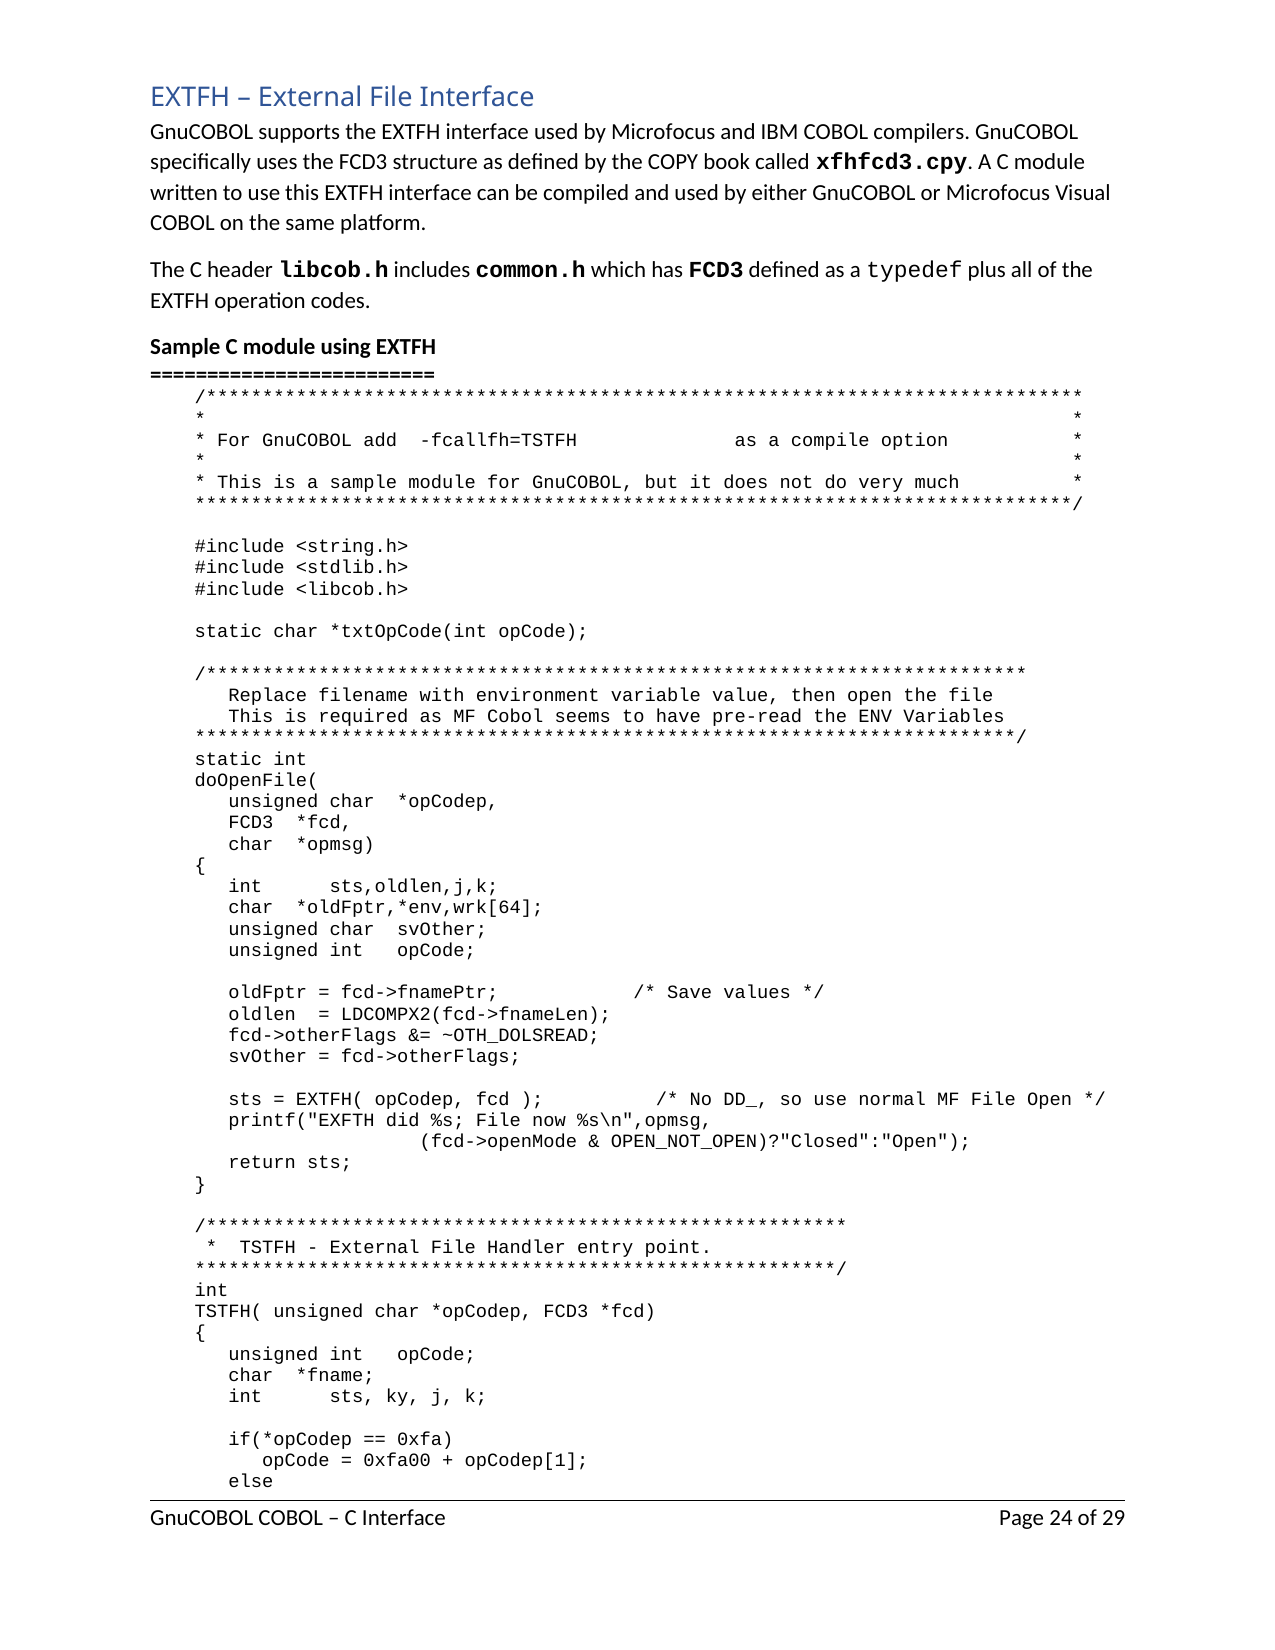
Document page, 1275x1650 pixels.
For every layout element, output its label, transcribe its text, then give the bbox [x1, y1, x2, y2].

subtitle EXTFH – External File Interface [150, 78, 1125, 115]
text printf("EXFTH did %s; File now %s\n",opmsg, [194, 1111, 1125, 1132]
text This is required as MF Cobol seems to have pre-read the ENV Variables [194, 707, 1125, 728]
text Sample C module using EXTFH [150, 332, 1125, 360]
text #include <libcob.h> [194, 579, 1125, 601]
text svOther = fcd->otherFlags; [194, 1047, 1125, 1068]
text unsigned char *opCodep, [194, 792, 1125, 813]
text /************************************************************************* [194, 664, 1125, 686]
text char *fname; [194, 1366, 1125, 1387]
text * * [194, 409, 1125, 431]
text TSTFH( unsigned char *opCodep, FCD3 *fcd) [194, 1302, 1125, 1323]
text static int [194, 749, 1125, 771]
text FCD3 *fcd, [194, 813, 1125, 834]
text oldlen = LDCOMPX2(fcd->fnameLen); [194, 1004, 1125, 1026]
text GnuCOBOL supports the EXTFH interface used by Microfocus and IBM COBOL compilers. GnuCOBOL specifically uses the FCD3 structure as defined by the COPY book called xfhfcd3.cpy. A C module written to use this EXTFH interface can be compiled and used by either GnuCOBOL or Microfocus Visual COBOL on the same platform. [150, 117, 1125, 236]
text int [194, 1281, 1125, 1302]
text ******************************************************************************/ [194, 494, 1125, 516]
text #include <string.h> [194, 537, 1125, 558]
text Replace filename with environment variable value, then open the file [194, 686, 1125, 707]
text *********************************************************/ [194, 1259, 1125, 1281]
text oldFptr = fcd->fnamePtr; /* Save values */ [194, 983, 1125, 1004]
text * TSTFH - External File Handler entry point. [194, 1238, 1125, 1259]
text } [194, 1174, 1125, 1196]
text if(*opCodep == 0xfa) [194, 1429, 1125, 1451]
text /****************************************************************************** [194, 388, 1125, 409]
text #include <stdlib.h> [194, 558, 1125, 579]
text unsigned char svOther; [194, 919, 1125, 941]
text (fcd->openMode & OPEN_NOT_OPEN)?"Closed":"Open"); [194, 1132, 1125, 1153]
text { [194, 856, 1125, 877]
text unsigned int opCode; [194, 941, 1125, 962]
text ========================= [150, 360, 1125, 388]
text /********************************************************* [194, 1217, 1125, 1238]
text else [194, 1472, 1125, 1493]
text char *opmsg) [194, 834, 1125, 856]
text static char *txtOpCode(int opCode); [194, 622, 1125, 643]
text * For GnuCOBOL add -fcallfh=TSTFH as a compile option * [194, 431, 1125, 452]
text sts = EXTFH( opCodep, fcd ); /* No DD_, so use normal MF File Open */ [194, 1089, 1125, 1111]
text return sts; [194, 1153, 1125, 1174]
text int sts,oldlen,j,k; [194, 877, 1125, 898]
text The C header libcob.h includes common.h which has FCD3 defined as a typedef plus all of the EXTFH operation codes. [150, 255, 1125, 314]
text doOpenFile( [194, 771, 1125, 792]
text { [194, 1323, 1125, 1344]
text opCode = 0xfa00 + opCodep[1]; [194, 1451, 1125, 1472]
text * This is a sample module for GnuCOBOL, but it does not do very much * [194, 473, 1125, 494]
text unsigned int opCode; [194, 1344, 1125, 1366]
text int sts, ky, j, k; [194, 1387, 1125, 1408]
text fcd->otherFlags &= ~OTH_DOLSREAD; [194, 1026, 1125, 1047]
text * * [194, 452, 1125, 473]
text char *oldFptr,*env,wrk[64]; [194, 898, 1125, 919]
text *************************************************************************/ [194, 728, 1125, 749]
